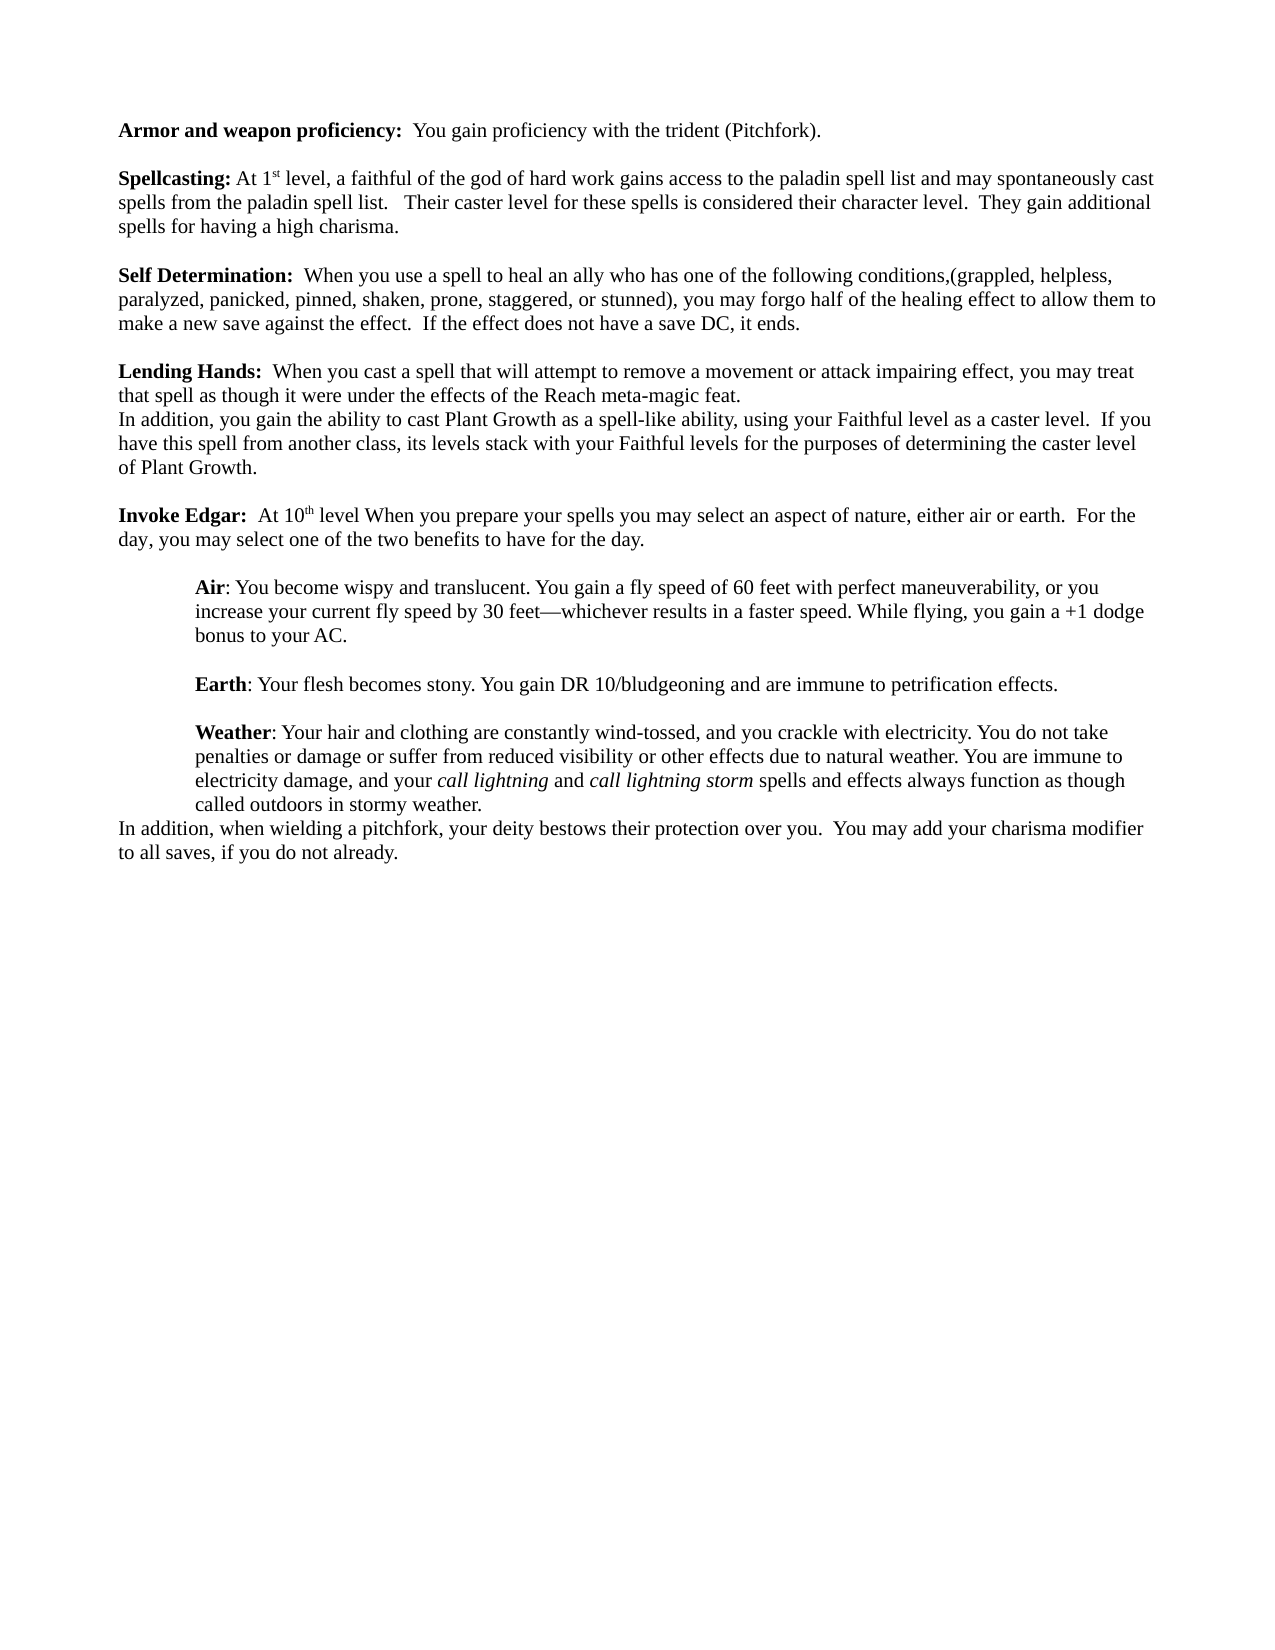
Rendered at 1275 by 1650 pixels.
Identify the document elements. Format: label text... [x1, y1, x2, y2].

text Earth: Your flesh becomes stony. You gain DR 10/bludgeoning and are immune to petrification effects. [195, 672, 1157, 696]
text Self Determination: When you use a spell to heal an ally who has one of the following conditions,(grappled, helpless, paralyzed, panicked, pinned, shaken, prone, staggered, or stunned), you may forgo half of the healing effect to allow them to make a new save against the effect. If the effect does not have a save DC, it ends. [118, 262, 1157, 335]
text In addition, when wielding a pitchfork, your deity bestows their protection over you. You may add your charisma modifier to all saves, if you do not already. [118, 816, 1157, 864]
text Invoke Edgar: At 10th level When you prepare your spells you may select an aspect of nature, either air or earth. For the day, you may select one of the two benefits to have for the day. [118, 503, 1157, 551]
text Air: You become wispy and translucent. You gain a fly speed of 60 feet with perfect maneuverability, or you increase your current fly speed by 30 feet—whichever results in a faster speed. While flying, you gain a +1 dodge bonus to your AC. [195, 575, 1157, 647]
text Armor and weapon proficiency: You gain proficiency with the trident (Pitchfork). [118, 118, 1157, 142]
text In addition, you gain the ability to cast Plant Growth as a spell-like ability, using your Faithful level as a caster level. If you have this spell from another class, its levels stack with your Faithful levels for the purposes of determining the caster level of Plant Growth. [118, 407, 1157, 479]
text Weather: Your hair and clothing are constantly wind-tossed, and you crackle with electricity. You do not take penalties or damage or suffer from reduced visibility or other effects due to natural weather. You are immune to electricity damage, and your call lightning and call lightning storm spells and effects always function as though called outdoors in stormy weather. [195, 720, 1157, 816]
text Lending Hands: When you cast a spell that will attempt to remove a movement or attack impairing effect, you may treat that spell as though it were under the effects of the Reach meta-magic feat. [118, 359, 1157, 407]
text Spellcasting: At 1st level, a faithful of the god of hard work gains access to the paladin spell list and may spontaneously cast spells from the paladin spell list. Their caster level for these spells is considered their character level. They gain additional spells for having a high charisma. [118, 166, 1157, 238]
